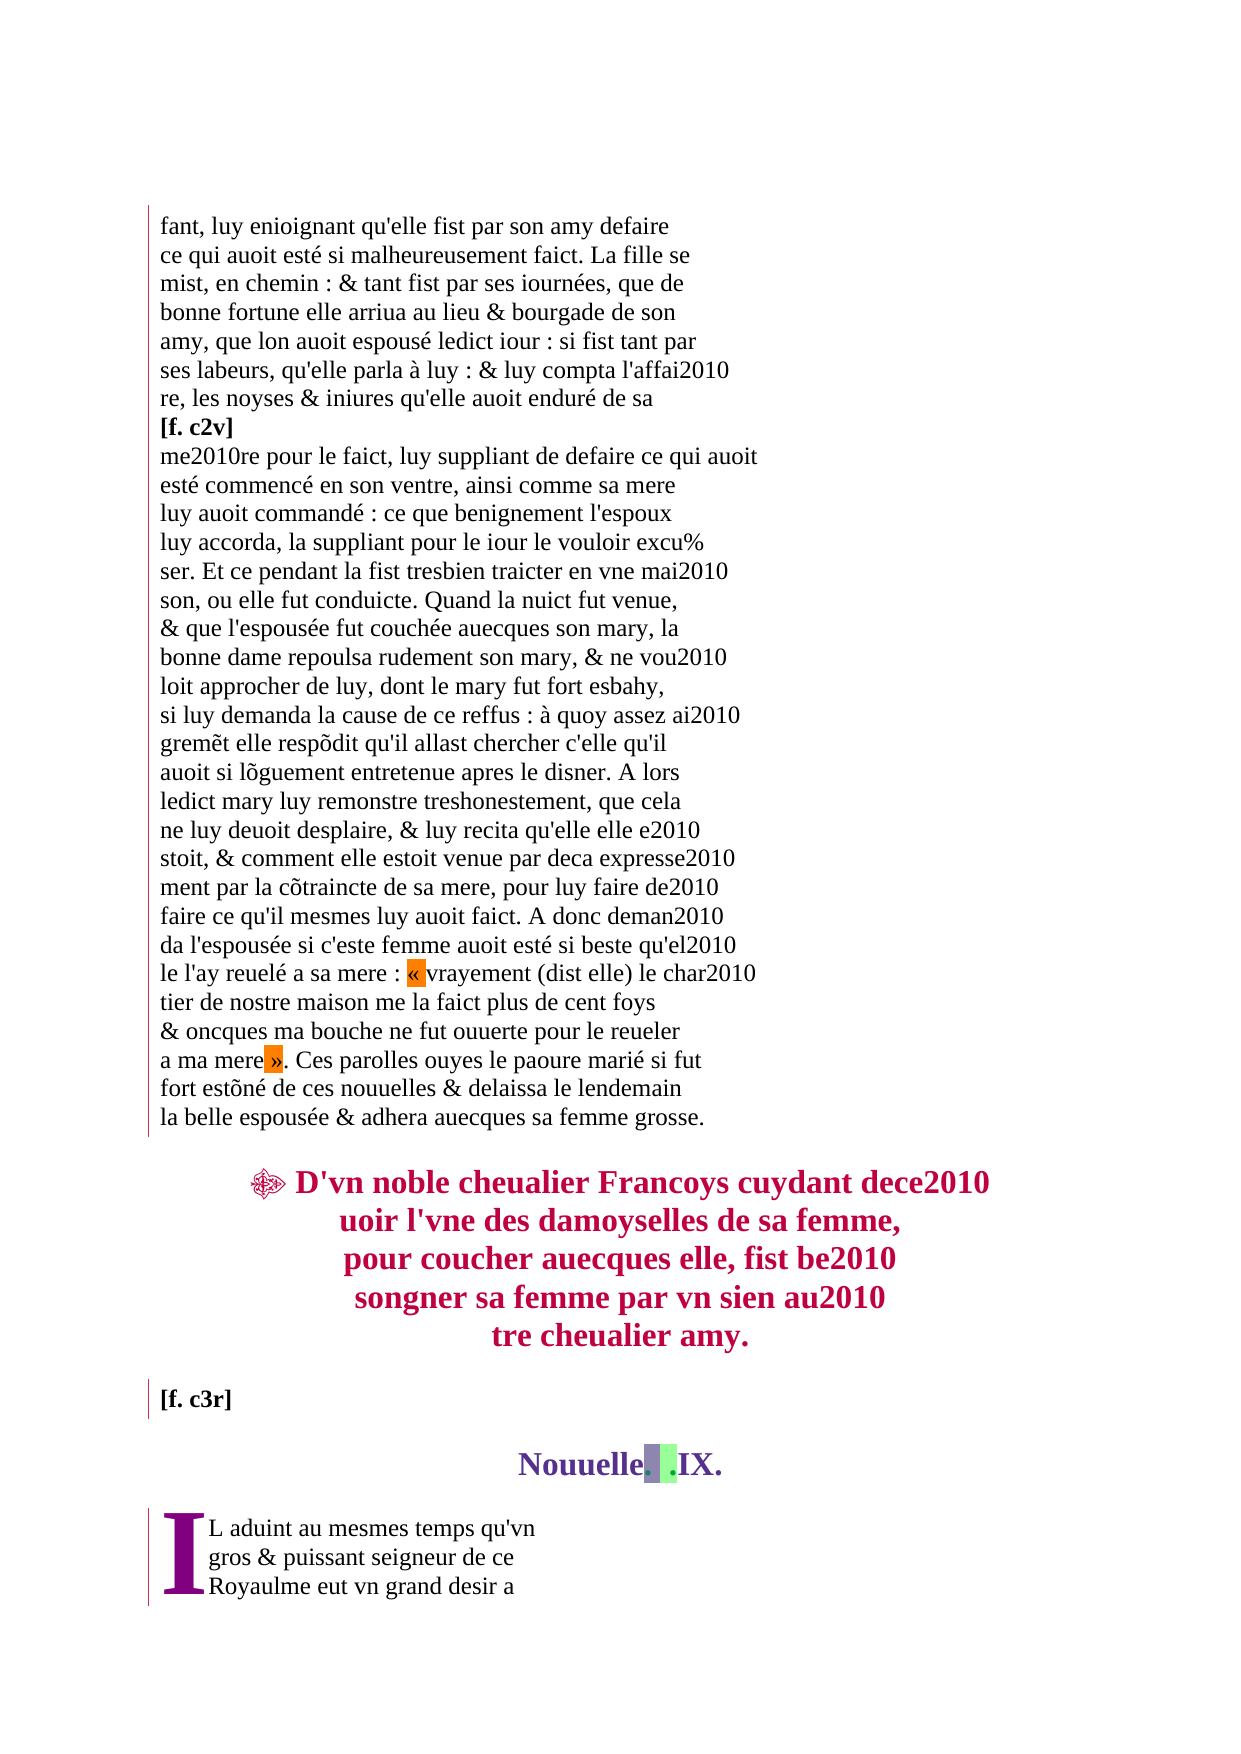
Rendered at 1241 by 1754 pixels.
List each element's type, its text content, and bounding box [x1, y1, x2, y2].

text Nouuelle. .IX. [677, 1444, 1093, 1483]
text fant, luy enioignant qu'elle fist par son amy defaire ce qui auoit esté si malheureusement faict. La fille se mist, en chemin : & tant fist par ses iournées, que de bonne fortune elle arriua au lieu & bourgade de son amy, que lon auoit espousé ledict iour : si fist tant par ses labeurs, qu'elle parla à luy : & luy compta l'affai2010 re, les noyses & iniures qu'elle auoit enduré de sa [f. c2v] me2010re pour le faict, luy suppliant de defaire ce qui auoit esté commencé en son ventre, ainsi comme sa mere luy auoit commandé : ce que benignement l'espoux luy accorda, la suppliant pour le iour le vouloir excu% ser. Et ce pendant la fist tresbien traicter en vne mai2010 son, ou elle fut conduicte. Quand la nuict fut venue, & que l'espousée fut couchée auecques son mary, la bonne dame repoulsa rudement son mary, & ne vou2010 loit approcher de luy, dont le mary fut fort esbahy, si luy demanda la cause de ce reffus : à quoy assez ai2010 gremẽt elle respõdit qu'il allast chercher c'elle qu'il auoit si lõguement entretenue apres le disner. A lors ledict mary luy remonstre treshonestement, que cela ne luy deuoit desplaire, & luy recita qu'elle elle e2010 stoit, & comment elle estoit venue par deca expresse2010 ment par la cõtraincte de sa mere, pour luy faire de2010 faire ce qu'il mesmes luy auoit faict. A donc deman2010 da l'espousée si c'este femme auoit esté si beste qu'el2010 le l'ay reuelé a sa mere : « vrayement (dist elle) le char2010 tier de nostre maison me la faict plus de cent foys & oncques ma bouche ne fut ouuerte pour le reueler a ma mere ». Ces parolles ouyes le paoure marié si fut fort estõné de ces nouuelles & delaissa le lendemain la belle espousée & adhera auecques sa femme grosse. [149, 205, 1093, 1137]
text IL aduint au mesmes temps qu'vn gros & puissant seigneur de ce Royaulme eut vn grand desir a [149, 1508, 1093, 1606]
text [f. c3r] [149, 1379, 1093, 1419]
text ❧ D'vn noble cheualier Francoys cuydant dece2010 uoir l'vne des damoyselles de sa femme, pour coucher auecques elle, fist be2010 songner sa femme par vn sien au2010 tre cheualier amy. [148, 1162, 1093, 1354]
text Nouuelle. .IX. [148, 1444, 644, 1483]
